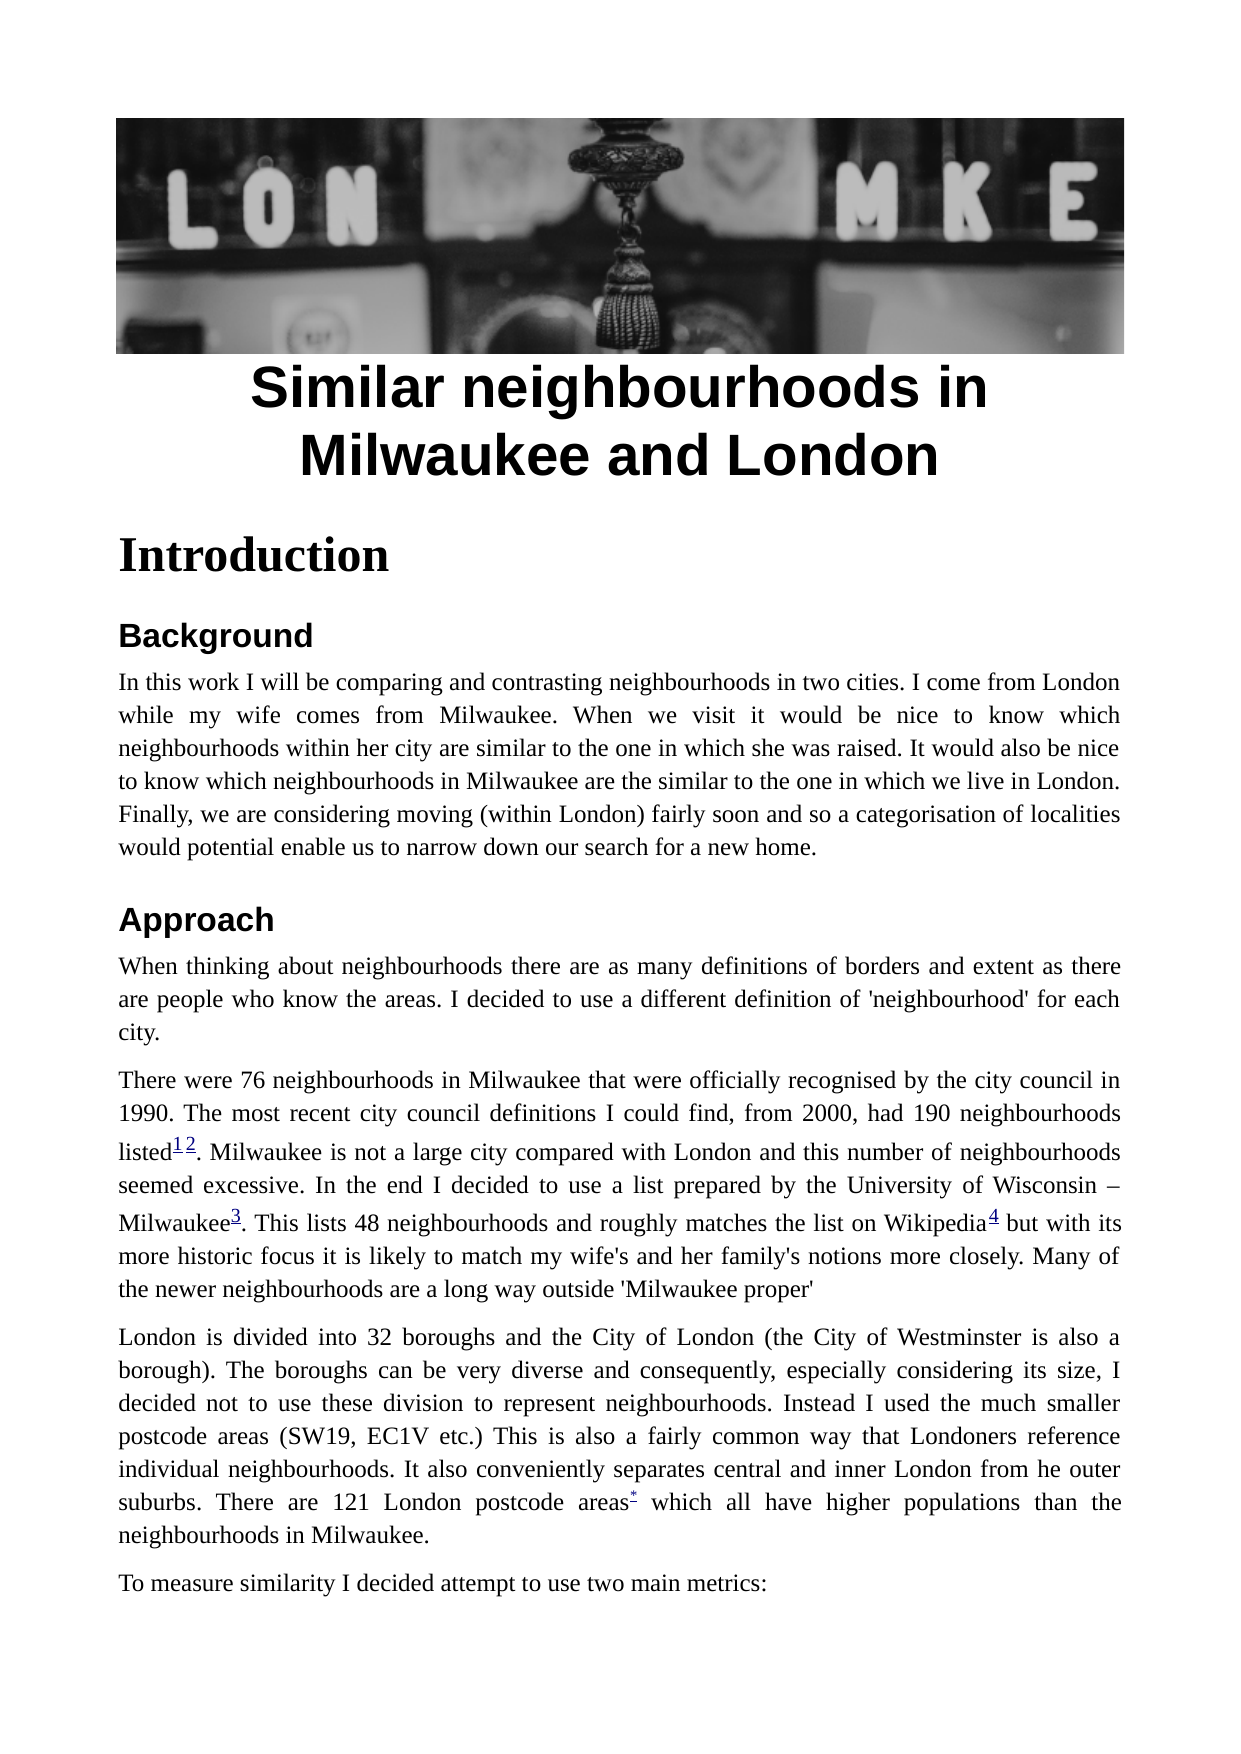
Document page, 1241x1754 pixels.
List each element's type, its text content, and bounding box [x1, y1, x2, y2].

subtitle Background [118, 616, 1122, 654]
text In this work I will be comparing and contrasting neighbourhoods in two cities. I come from London while my wife comes from Milwaukee. When we visit it would be nice to know which neighbourhoods within her city are similar to the one in which she was raised. It would also be nice to know which neighbourhoods in Milwaukee are the similar to the one in which we live in London. Finally, we are considering moving (within London) fairly soon and so a categorisation of localities would potential enable us to narrow down our search for a new home. [118, 667, 1122, 861]
text London is divided into 32 boroughs and the City of London (the City of Westminster is also a borough). The boroughs can be very diverse and consequently, especially considering its size, I decided not to use these division to represent neighbourhoods. Instead I used the much smaller postcode areas (SW19, EC1V etc.) This is also a fairly common way that Londoners reference individual neighbourhoods. It also conveniently separates central and inner London from he outer suburbs. There are 121 London postcode areas* which all have higher populations than the neighbourhoods in Milwaukee. [118, 1322, 1122, 1549]
subtitle Approach [118, 900, 1122, 939]
title Similar neighbourhoods in Milwaukee and London [118, 354, 1122, 487]
subtitle Introduction [118, 525, 1122, 582]
text When thinking about neighbourhoods there are as many definitions of borders and extent as there are people who know the areas. I decided to use a different definition of 'neighbourhood' for each city. [118, 951, 1122, 1046]
picture [116, 118, 1125, 354]
text There were 76 neighbourhoods in Milwaukee that were officially recognised by the city council in 1990. The most recent city council definitions I could find, from 2000, had 190 neighbourhoods listed1 2. Milwaukee is not a large city compared with London and this number of neighbourhoods seemed excessive. In the end I decided to use a list prepared by the University of Wisconsin – Milwaukee3. This lists 48 neighbourhoods and roughly matches the list on Wikipedia4 but with its more historic focus it is likely to match my wife's and her family's notions more closely. Many of the newer neighbourhoods are a long way outside 'Milwaukee proper' [118, 1065, 1122, 1303]
text To measure similarity I decided attempt to use two main metrics: [118, 1568, 1122, 1596]
